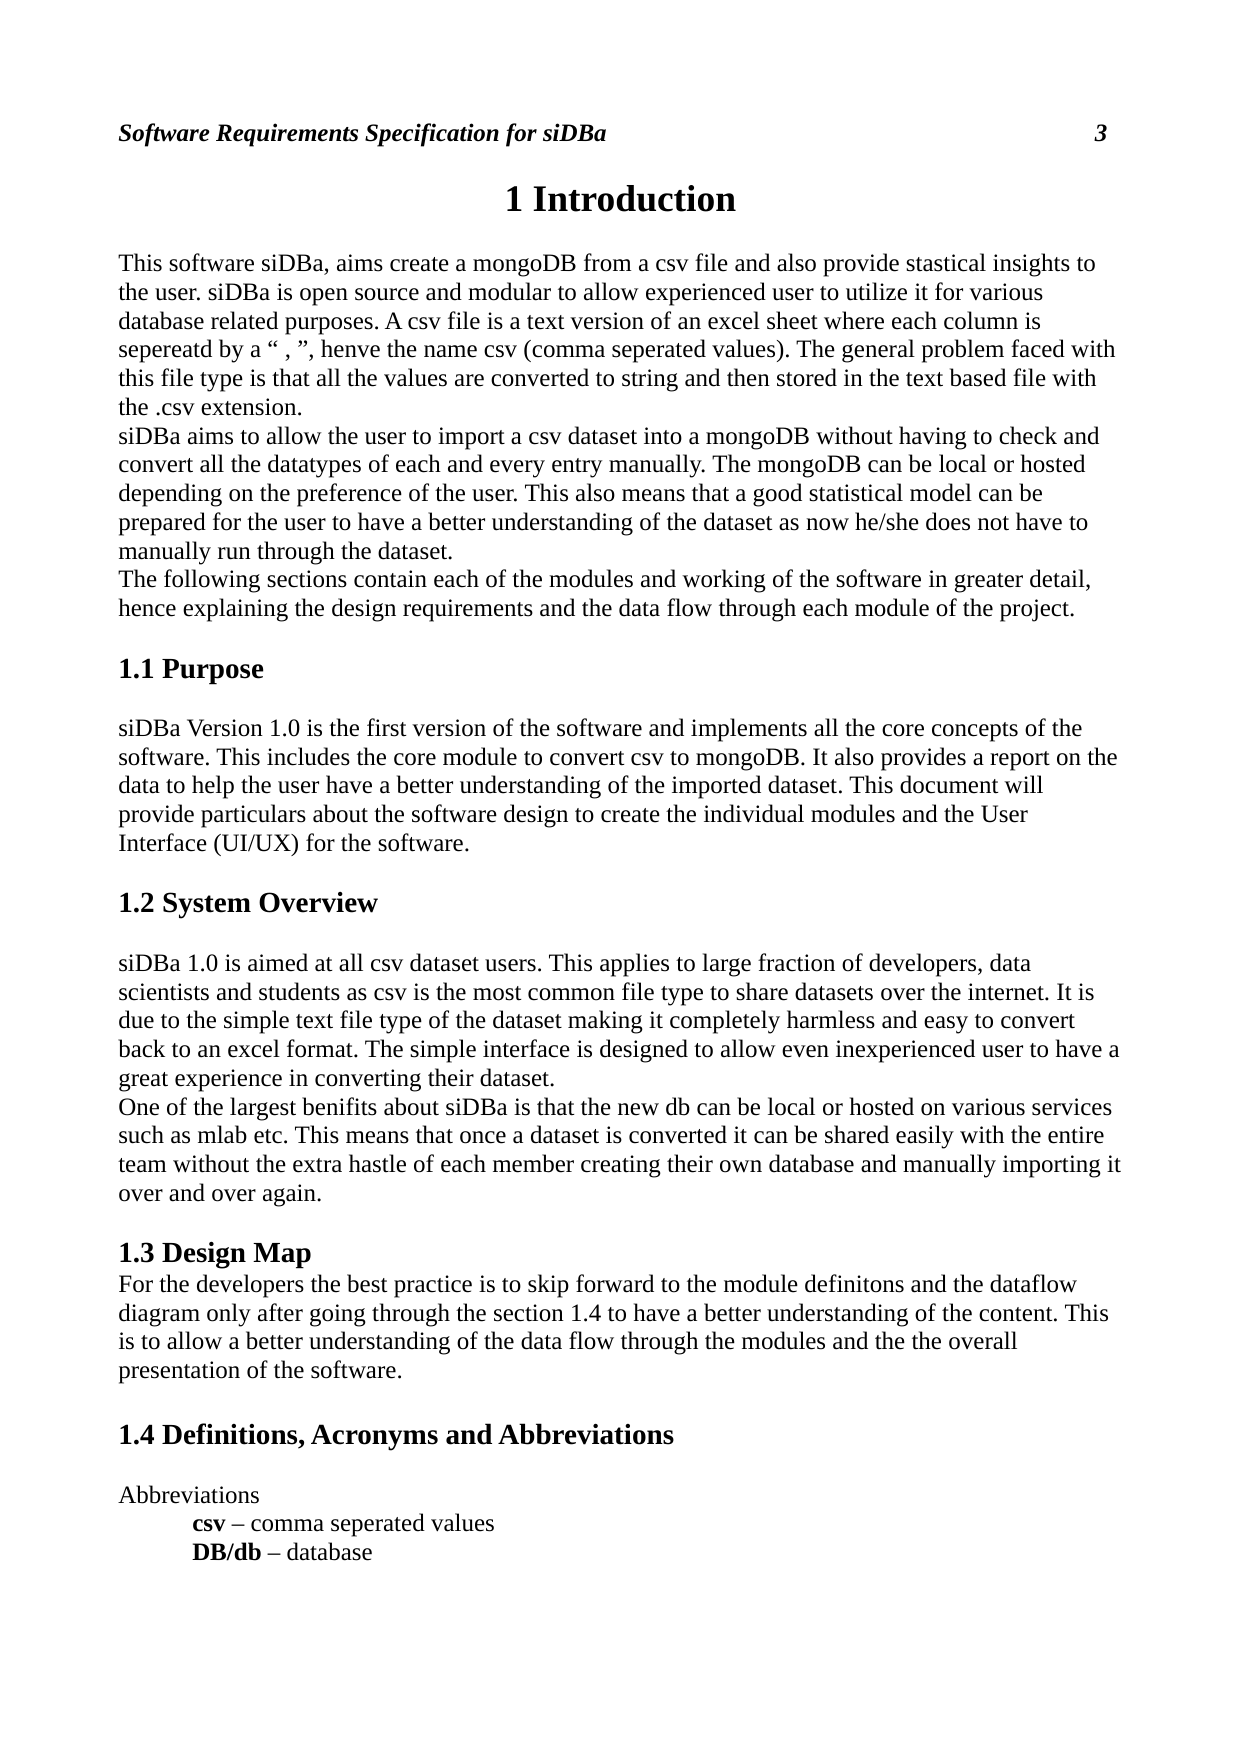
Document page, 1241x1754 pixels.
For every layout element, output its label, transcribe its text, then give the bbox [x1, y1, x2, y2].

text csv – comma seperated values [192, 1508, 1122, 1537]
text One of the largest benifits about siDBa is that the new db can be local or hosted on various services such as mlab etc. This means that once a dataset is converted it can be shared easily with the entire team without the extra hastle of each member creating their own database and manually importing it over and over again. [118, 1092, 1122, 1207]
text This software siDBa, aims create a mongoDB from a csv file and also provide stastical insights to the user. siDBa is open source and modular to allow experienced user to utilize it for various database related purposes. A csv file is a text version of an excel sheet where each column is sepereatd by a “ , ”, henve the name csv (comma seperated values). The general problem faced with this file type is that all the values are converted to string and then stored in the text based file with the .csv extension. [118, 248, 1122, 421]
text siDBa Version 1.0 is the first version of the software and implements all the core concepts of the software. This includes the core module to convert csv to mongoDB. It also provides a report on the data to help the user have a better understanding of the imported dataset. This document will provide particulars about the software design to create the individual modules and the User Interface (UI/UX) for the software. [118, 713, 1122, 857]
text Abbreviations [118, 1480, 1122, 1508]
text 1.4 Definitions, Acronyms and Abbreviations [118, 1417, 1122, 1451]
text 1 Introduction [118, 176, 1122, 219]
text 1.3 Design Map [118, 1235, 1122, 1269]
text siDBa 1.0 is aimed at all csv dataset users. This applies to large fraction of developers, data scientists and students as csv is the most common file type to share datasets over the internet. It is due to the simple text file type of the dataset making it completely harmless and easy to convert back to an excel format. The simple interface is designed to allow even inexperienced user to have a great experience in converting their dataset. [118, 948, 1122, 1092]
text siDBa aims to allow the user to import a csv dataset into a mongoDB without having to check and convert all the datatypes of each and every entry manually. The mongoDB can be local or hosted depending on the preference of the user. This also means that a good statistical model can be prepared for the user to have a better understanding of the dataset as now he/she does not have to manually run through the dataset. [118, 421, 1122, 564]
text 1.1 Purpose [118, 651, 1122, 684]
text DB/db – database [192, 1537, 1122, 1566]
text 1.2 System Overview [118, 886, 1122, 919]
text For the developers the best practice is to skip forward to the module definitons and the dataflow diagram only after going through the section 1.4 to have a better understanding of the content. This is to allow a better understanding of the data flow through the modules and the the overall presentation of the software. [118, 1269, 1122, 1384]
text The following sections contain each of the modules and working of the software in greater detail, hence explaining the design requirements and the data flow through each module of the project. [118, 564, 1122, 622]
